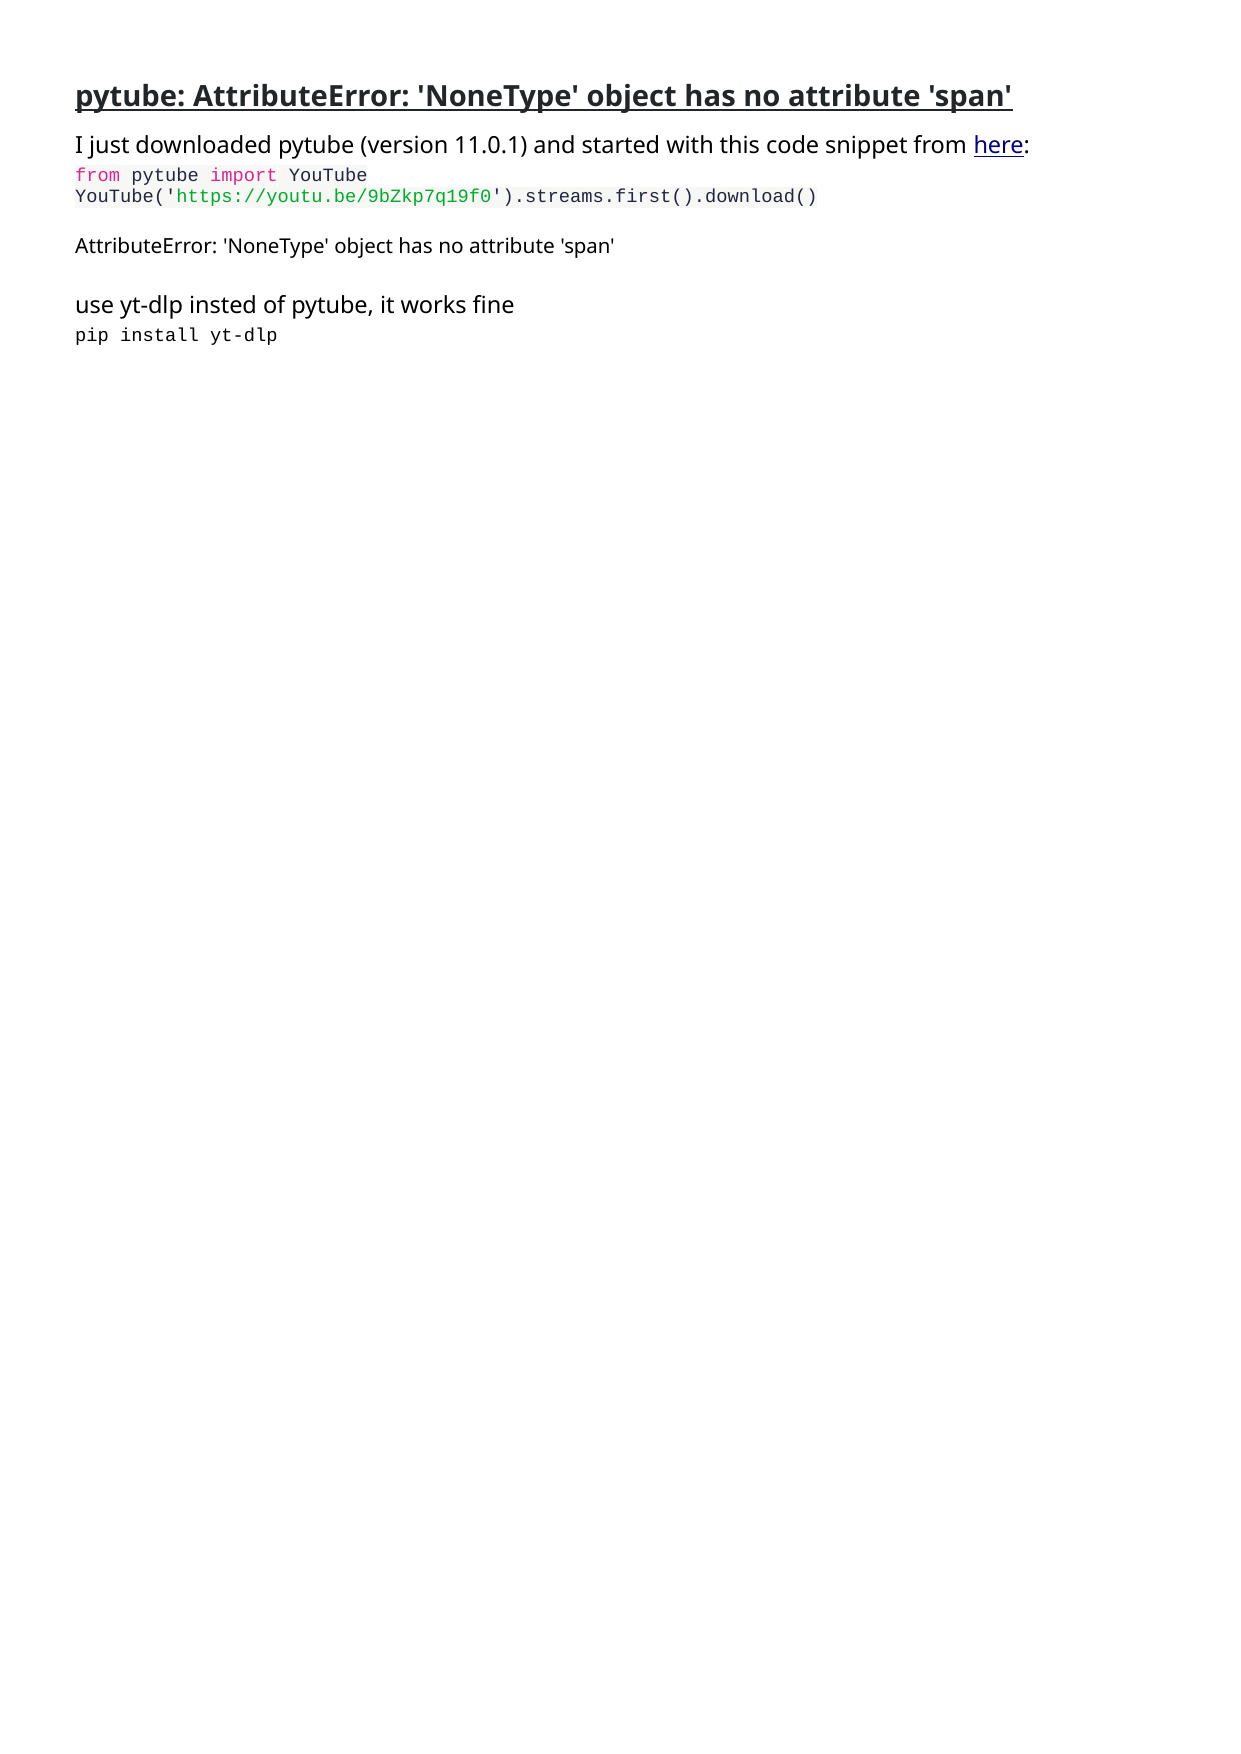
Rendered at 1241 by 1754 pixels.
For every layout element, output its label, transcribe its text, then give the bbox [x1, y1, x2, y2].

text pip install yt-dlp [75, 325, 1165, 347]
text from pytube import YouTube [75, 165, 1165, 187]
text I just downloaded pytube (version 11.0.1) and started with this code snippet from here: [75, 128, 1165, 161]
text YouTube('https://youtu.be/9bZkp7q19f0').streams.first().download() [75, 187, 1165, 208]
text use yt-dlp insted of pytube, it works fine [75, 289, 1165, 321]
text AttributeError: 'NoneType' object has no attribute 'span' [75, 231, 1165, 260]
subtitle pytube: AttributeError: 'NoneType' object has no attribute 'span' [75, 75, 1165, 115]
